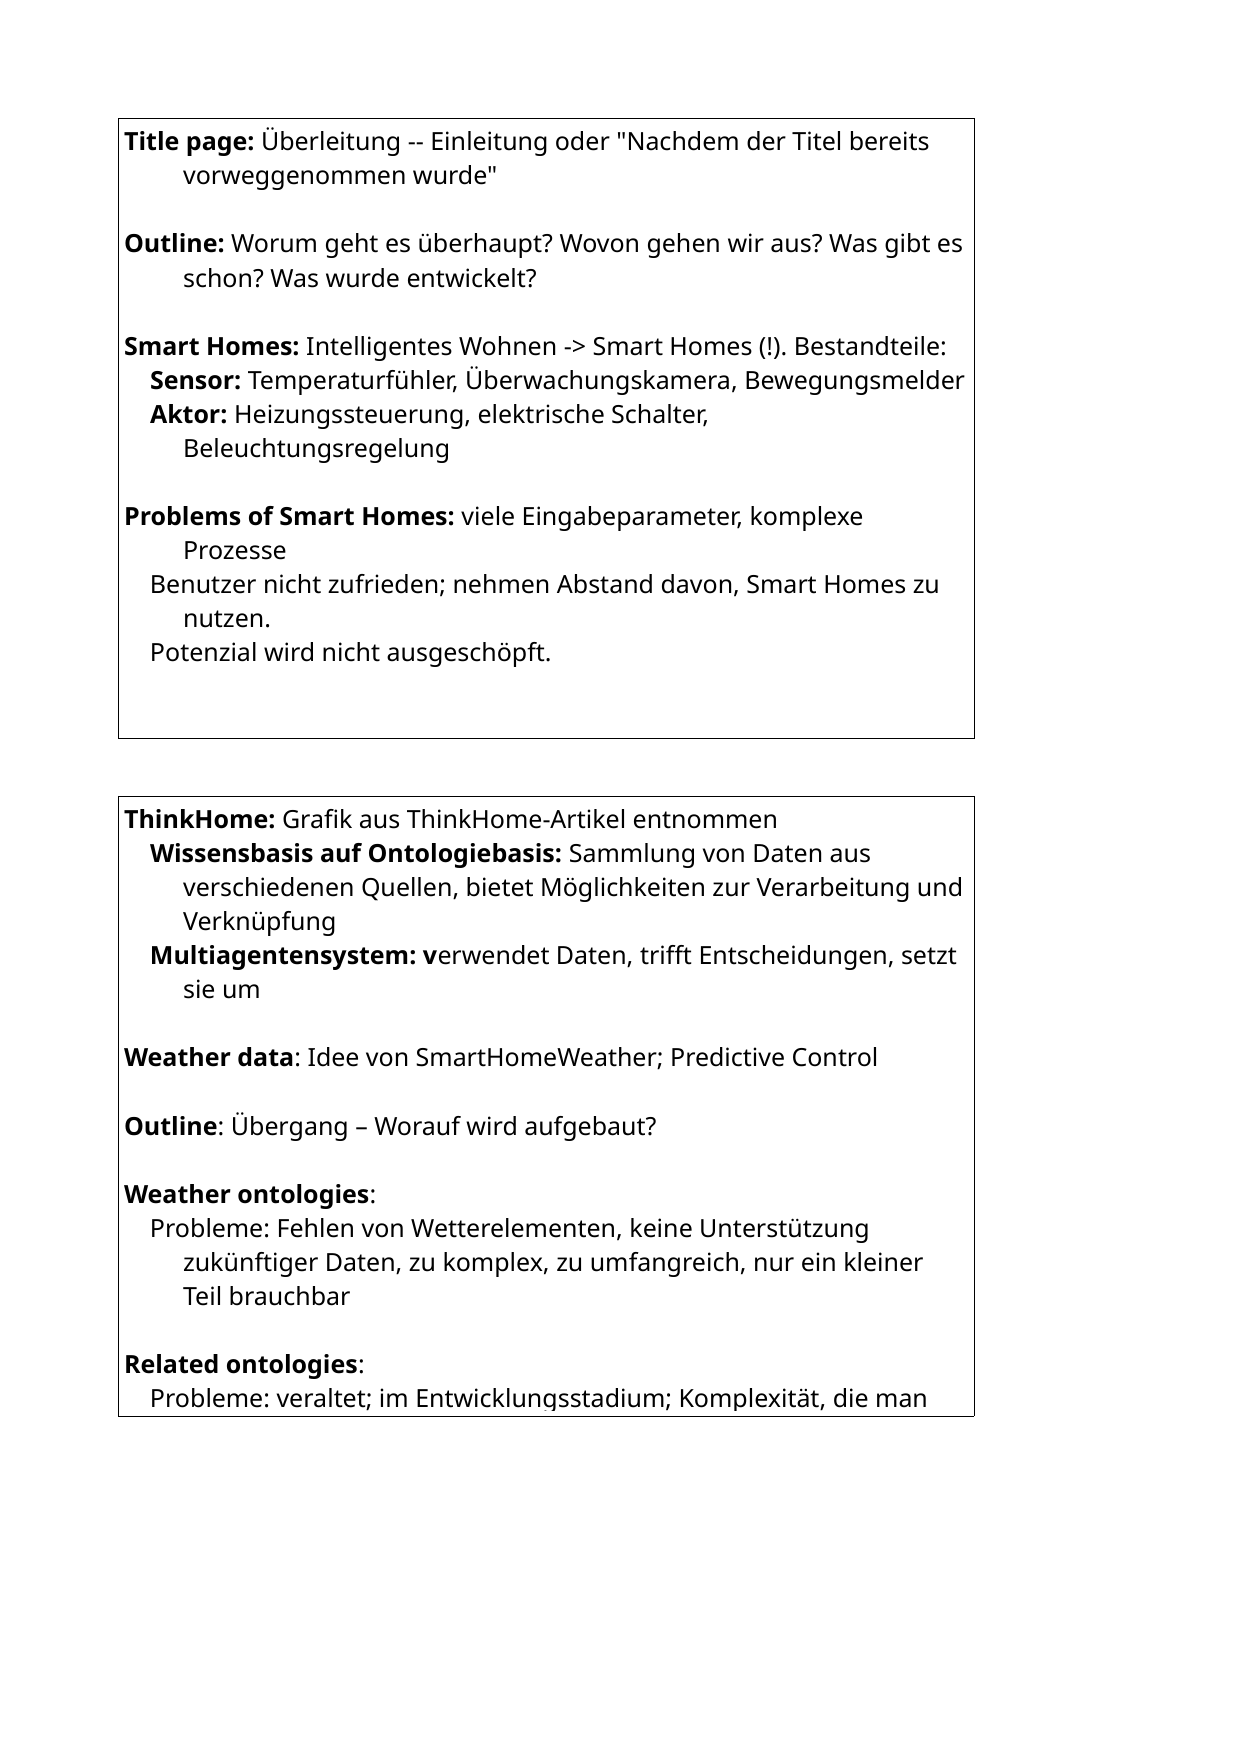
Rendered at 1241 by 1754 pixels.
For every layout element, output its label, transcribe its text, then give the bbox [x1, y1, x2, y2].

table_header ThinkHome: Grafik aus ThinkHome-Artikel entnommen Wissensbasis auf Ontologiebasis: Sammlung von Daten aus verschiedenen Quellen, bietet Möglichkeiten zur Verarbeitung und Verknüpfung Multiagentensystem: verwendet Daten, trifft Entscheidungen, setzt sie um Weather data: Idee von SmartHomeWeather; Predictive Control Outline: Übergang – Worauf wird aufgebaut? Weather ontologies: Probleme: Fehlen von Wetterelementen, keine Unterstützung zukünftiger Daten, zu komplex, zu umfangreich, nur ein kleiner Teil brauchbar Related ontologies: Probleme: veraltet; im Entwicklungsstadium; Komplexität, die man sich einfängt [119, 797, 974, 1416]
table_header Title page: Überleitung -- Einleitung oder "Nachdem der Titel bereits vorweggenommen wurde" Outline: Worum geht es überhaupt? Wovon gehen wir aus? Was gibt es schon? Was wurde entwickelt? Smart Homes: Intelligentes Wohnen -> Smart Homes (!). Bestandteile: Sensor: Temperaturfühler, Überwachungskamera, Bewegungsmelder Aktor: Heizungssteuerung, elektrische Schalter, Beleuchtungsregelung Problems of Smart Homes: viele Eingabeparameter, komplexe Prozesse Benutzer nicht zufrieden; nehmen Abstand davon, Smart Homes zu nutzen. Potenzial wird nicht ausgeschöpft. [119, 119, 974, 738]
